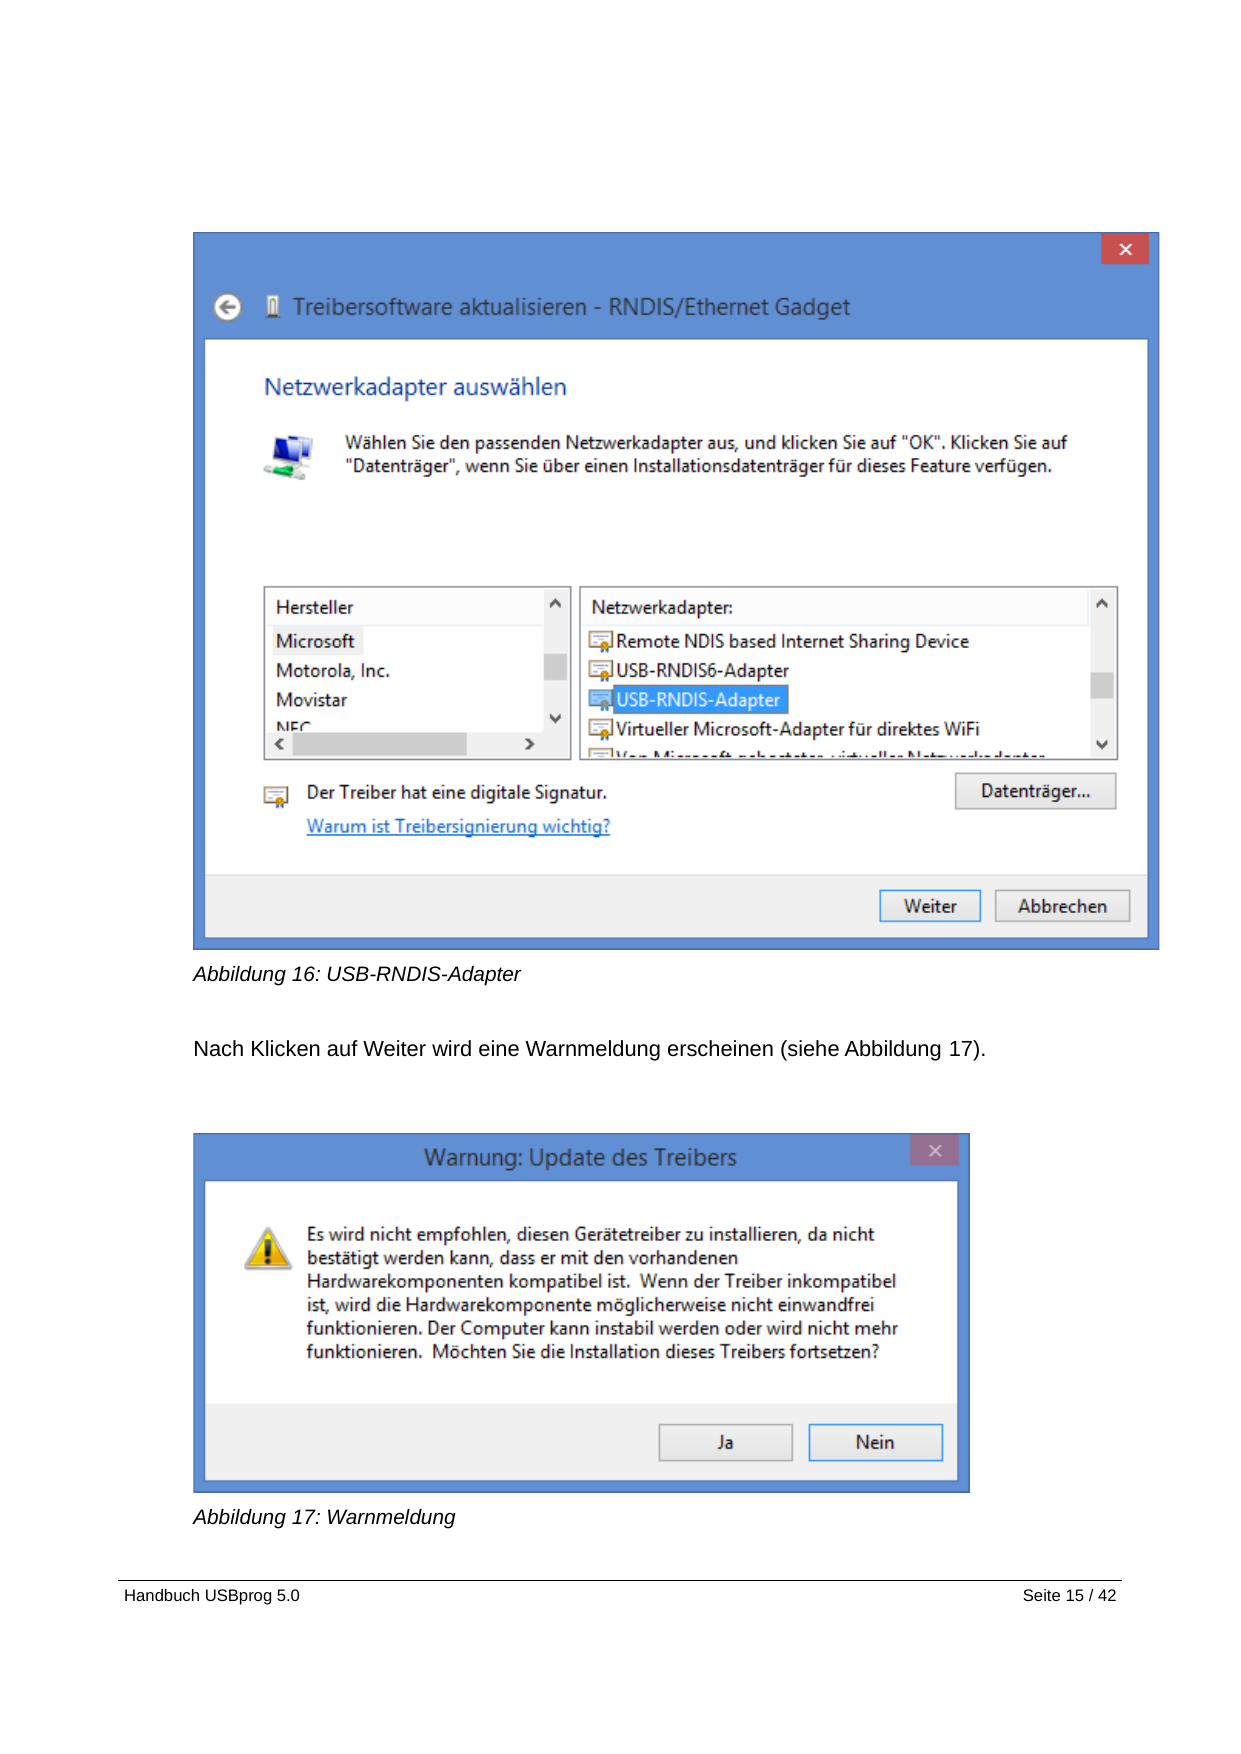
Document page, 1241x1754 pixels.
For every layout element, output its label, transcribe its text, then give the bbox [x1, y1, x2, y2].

picture [193, 1133, 970, 1493]
list Abbildung 17: Warnmeldung [193, 1493, 970, 1528]
list Abbildung 16: USB-RNDIS-Adapter [193, 950, 1159, 985]
list Nach Klicken auf Weiter wird eine Warnmeldung erscheinen (siehe Abbildung 17). [156, 1036, 1122, 1061]
picture [193, 232, 1160, 950]
